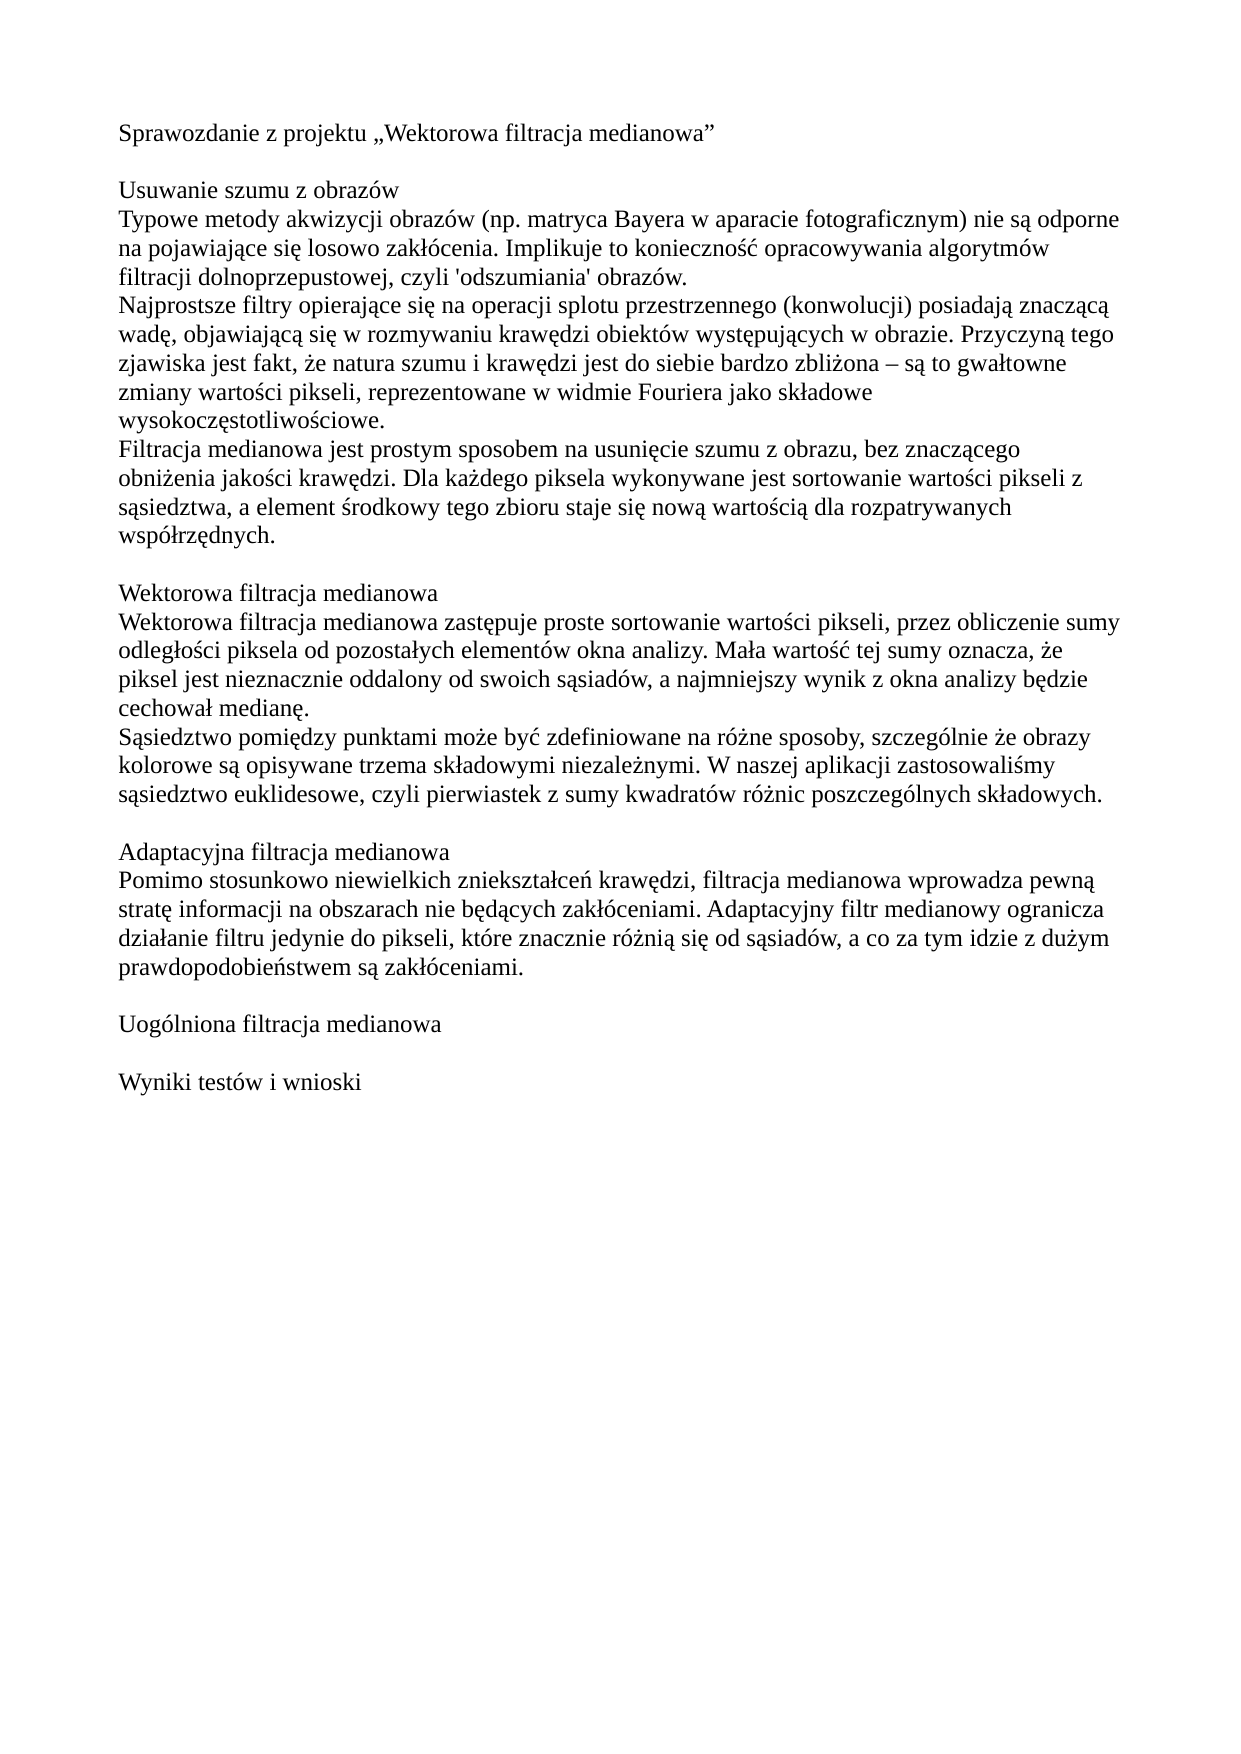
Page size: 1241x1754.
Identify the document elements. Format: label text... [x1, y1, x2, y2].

text Sąsiedztwo pomiędzy punktami może być zdefiniowane na różne sposoby, szczególnie że obrazy kolorowe są opisywane trzema składowymi niezależnymi. W naszej aplikacji zastosowaliśmy sąsiedztwo euklidesowe, czyli pierwiastek z sumy kwadratów różnic poszczególnych składowych. [118, 722, 1122, 808]
text Wyniki testów i wnioski [118, 1067, 1122, 1096]
text Filtracja medianowa jest prostym sposobem na usunięcie szumu z obrazu, bez znaczącego obniżenia jakości krawędzi. Dla każdego piksela wykonywane jest sortowanie wartości pikseli z sąsiedztwa, a element środkowy tego zbioru staje się nową wartością dla rozpatrywanych współrzędnych. [118, 434, 1122, 549]
text Typowe metody akwizycji obrazów (np. matryca Bayera w aparacie fotograficznym) nie są odporne na pojawiające się losowo zakłócenia. Implikuje to konieczność opracowywania algorytmów filtracji dolnoprzepustowej, czyli 'odszumiania' obrazów. [118, 204, 1122, 291]
text Uogólniona filtracja medianowa [118, 1009, 1122, 1038]
text Sprawozdanie z projektu „Wektorowa filtracja medianowa” [118, 118, 1122, 147]
text Adaptacyjna filtracja medianowa [118, 837, 1122, 866]
text Wektorowa filtracja medianowa [118, 578, 1122, 607]
text Wektorowa filtracja medianowa zastępuje proste sortowanie wartości pikseli, przez obliczenie sumy odległości piksela od pozostałych elementów okna analizy. Mała wartość tej sumy oznacza, że piksel jest nieznacznie oddalony od swoich sąsiadów, a najmniejszy wynik z okna analizy będzie cechował medianę. [118, 607, 1122, 722]
text Najprostsze filtry opierające się na operacji splotu przestrzennego (konwolucji) posiadają znaczącą wadę, objawiającą się w rozmywaniu krawędzi obiektów występujących w obrazie. Przyczyną tego zjawiska jest fakt, że natura szumu i krawędzi jest do siebie bardzo zbliżona – są to gwałtowne zmiany wartości pikseli, reprezentowane w widmie Fouriera jako składowe wysokoczęstotliwościowe. [118, 291, 1122, 434]
text Usuwanie szumu z obrazów [118, 176, 1122, 204]
text Pomimo stosunkowo niewielkich zniekształceń krawędzi, filtracja medianowa wprowadza pewną stratę informacji na obszarach nie będących zakłóceniami. Adaptacyjny filtr medianowy ogranicza działanie filtru jedynie do pikseli, które znacznie różnią się od sąsiadów, a co za tym idzie z dużym prawdopodobieństwem są zakłóceniami. [118, 866, 1122, 981]
